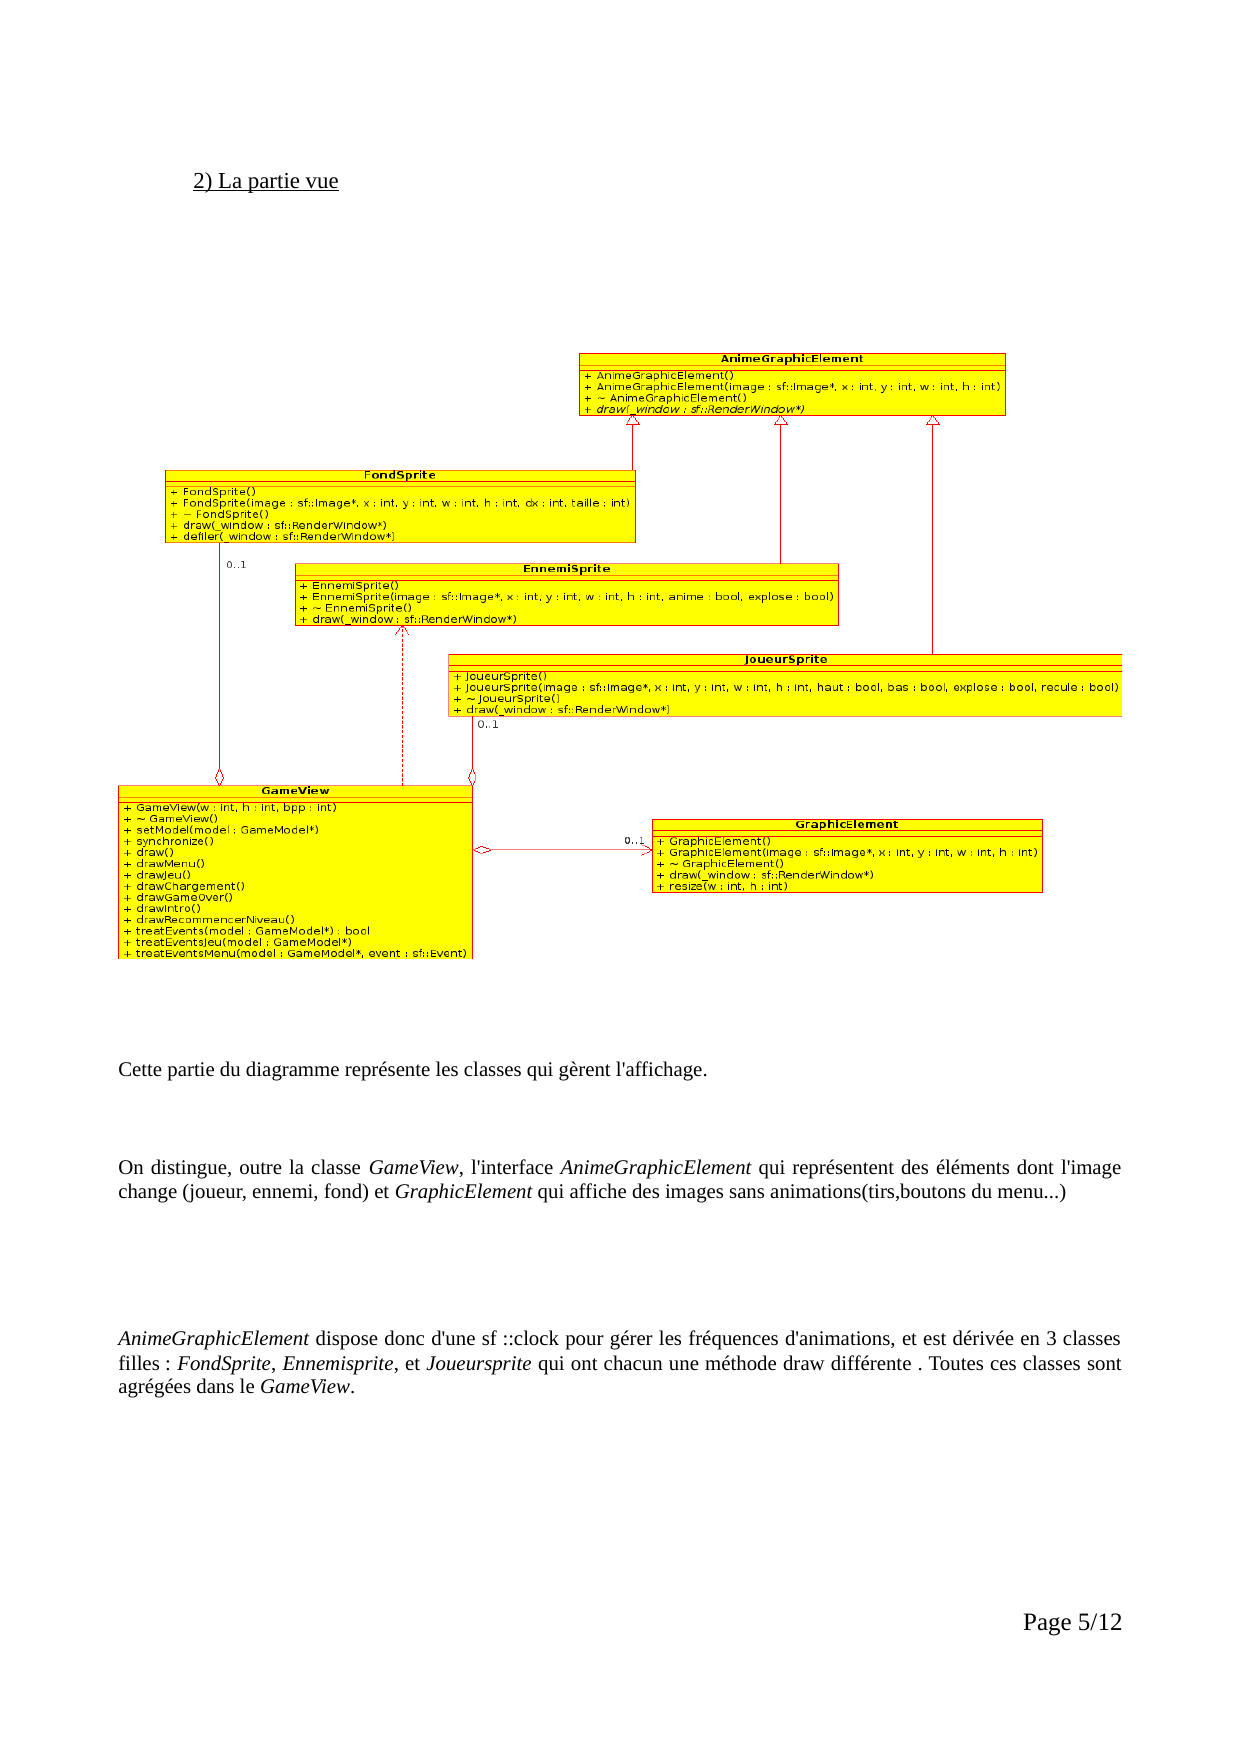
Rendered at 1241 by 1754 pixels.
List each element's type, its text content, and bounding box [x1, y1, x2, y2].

text Cette partie du diagramme représente les classes qui gèrent l'affichage. [118, 1057, 1122, 1081]
picture [118, 353, 1123, 959]
text AnimeGraphicElement dispose donc d'une sf ::clock pour gérer les fréquences d'animations, et est dérivée en 3 classes filles : FondSprite, Ennemisprite, et Joueursprite qui ont chacun une méthode draw différente . Toutes ces classes sont agrégées dans le GameView. [118, 1326, 1122, 1398]
text On distingue, outre la classe GameView, l'interface AnimeGraphicElement qui représentent des éléments dont l'image change (joueur, ennemi, fond) et GraphicElement qui affiche des images sans animations(tirs,boutons du menu...) [118, 1155, 1122, 1203]
list 2) La partie vue [156, 167, 1122, 193]
